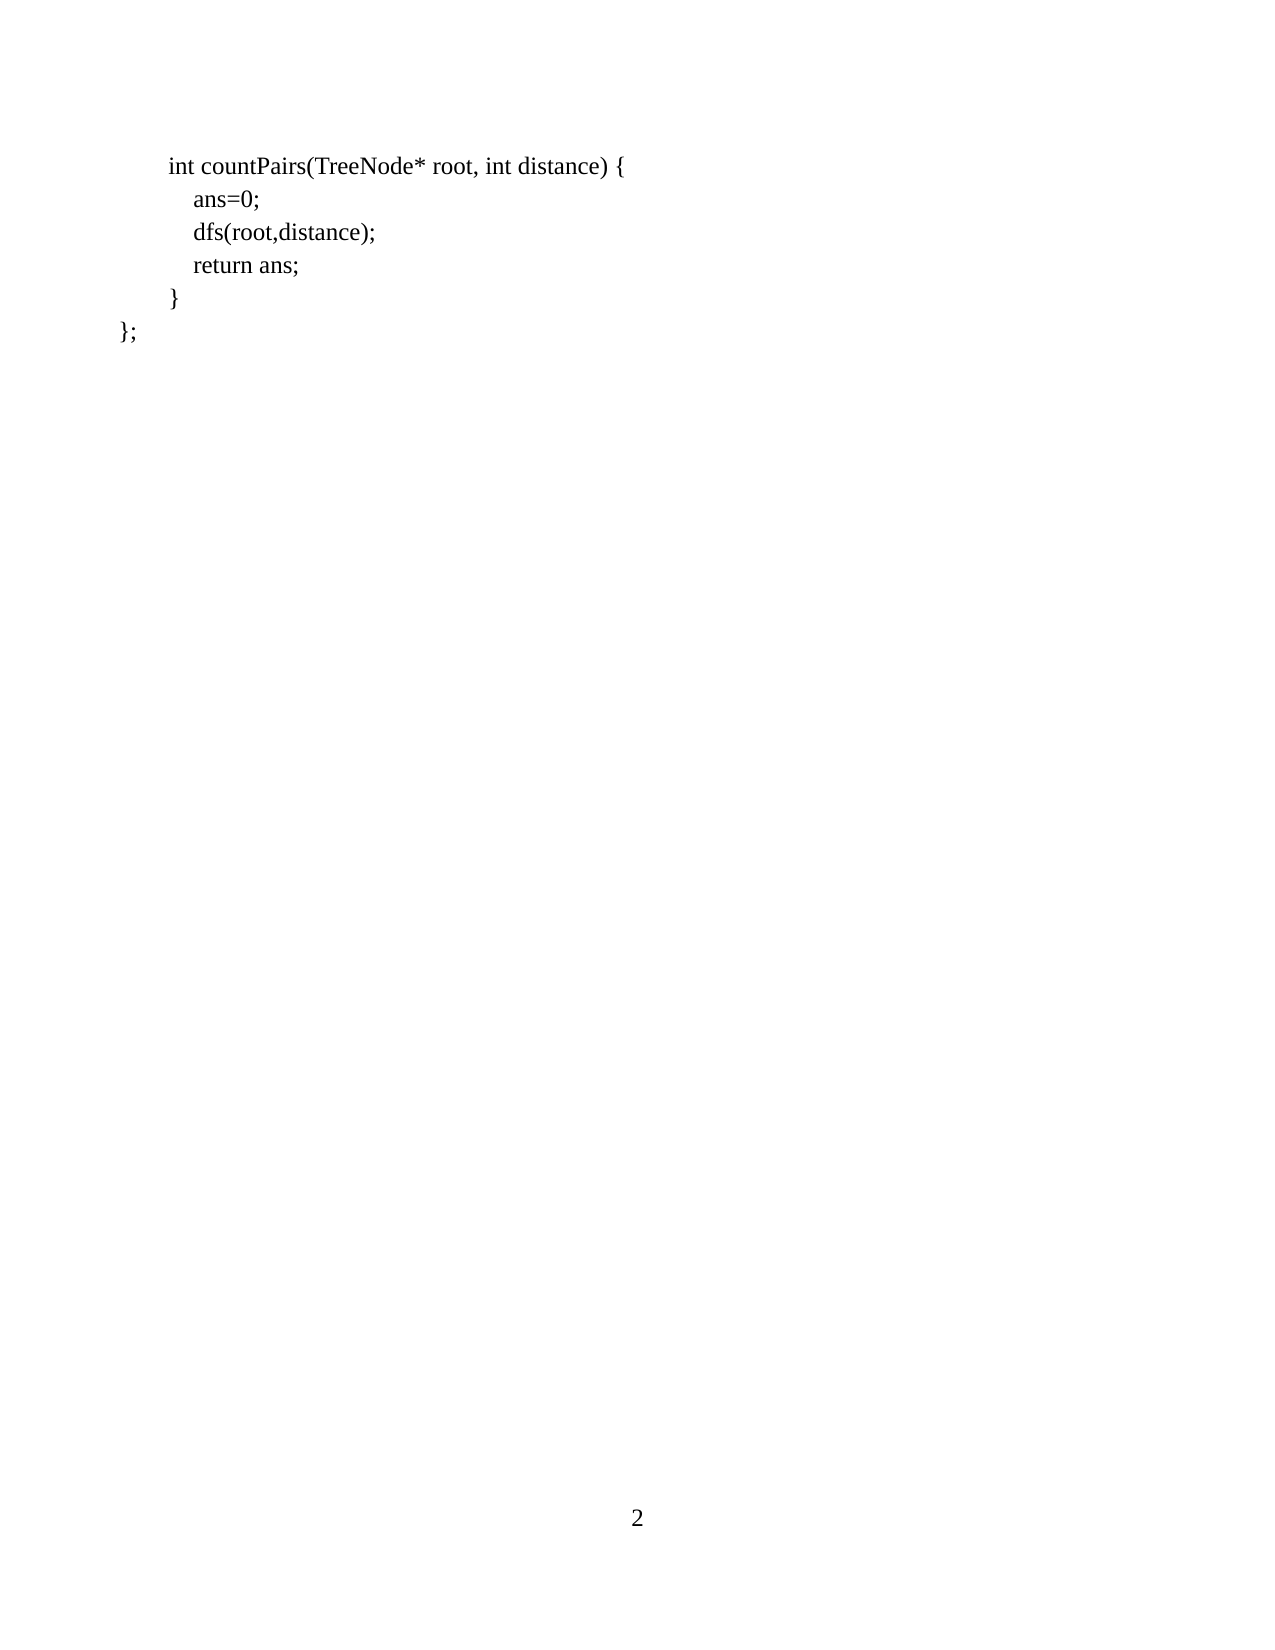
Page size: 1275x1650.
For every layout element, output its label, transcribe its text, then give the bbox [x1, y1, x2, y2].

text } [118, 283, 1157, 312]
text int countPairs(TreeNode* root, int distance) { [118, 151, 1157, 180]
text ans=0; [118, 184, 1157, 213]
text }; [118, 316, 1157, 345]
text return ans; [118, 250, 1157, 279]
text dfs(root,distance); [118, 217, 1157, 246]
